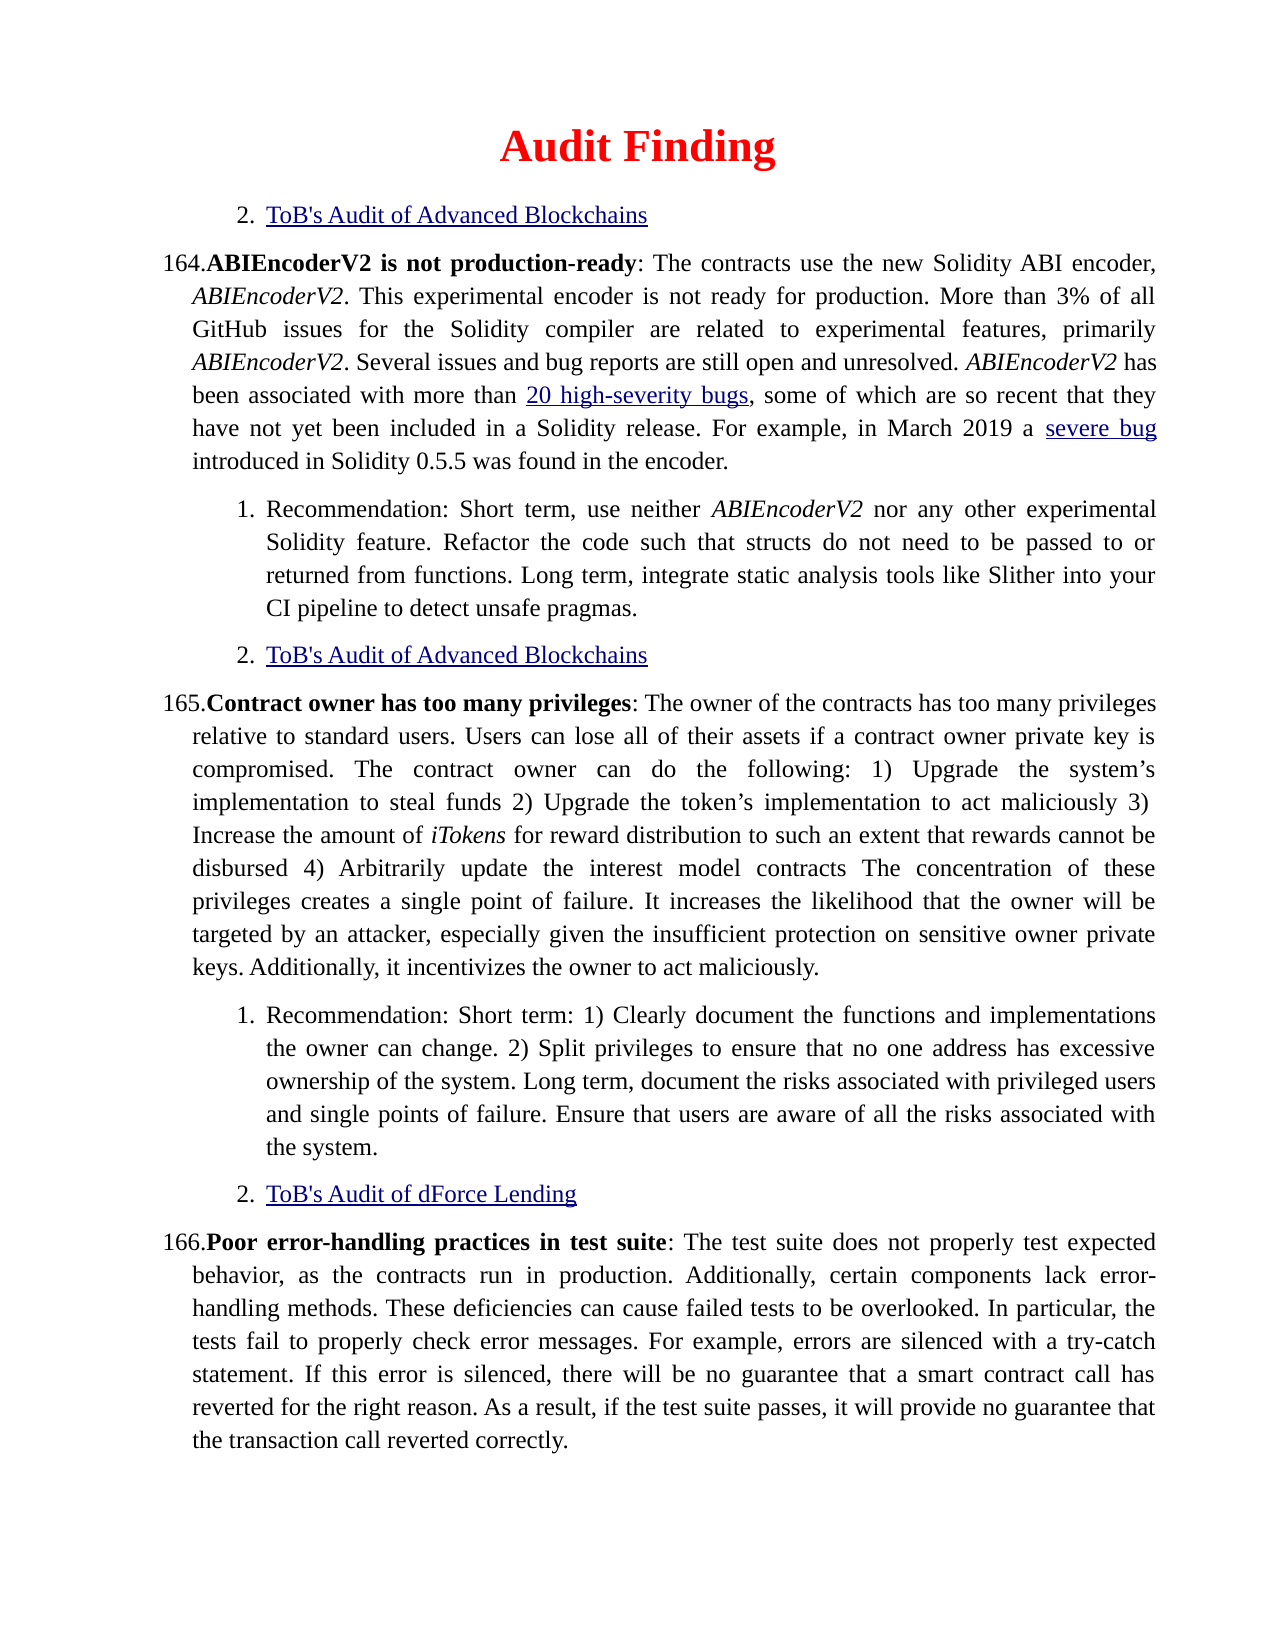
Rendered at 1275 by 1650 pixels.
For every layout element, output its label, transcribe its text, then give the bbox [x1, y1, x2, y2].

list Contract owner has too many privileges: The owner of the contracts has too many privileges relative to standard users. Users can lose all of their assets if a contract owner private key is compromised. The contract owner can do the following: 1) Upgrade the system’s implementation to steal funds 2) Upgrade the token’s implementation to act maliciously 3) Increase the amount of iTokens for reward distribution to such an extent that rewards cannot be disbursed 4) Arbitrarily update the interest model contracts The concentration of these privileges creates a single point of failure. It increases the likelihood that the owner will be targeted by an attacker, especially given the insufficient protection on sensitive owner private keys. Additionally, it incentivizes the owner to act maliciously. [162, 688, 1157, 981]
list ToB's Audit of dForce Lending [236, 1179, 1157, 1208]
list ToB's Audit of Advanced Blockchains [236, 640, 1157, 669]
list ABIEncoderV2 is not production-ready: The contracts use the new Solidity ABI encoder, ABIEncoderV2. This experimental encoder is not ready for production. More than 3% of all GitHub issues for the Solidity compiler are related to experimental features, primarily ABIEncoderV2. Several issues and bug reports are still open and unresolved. ABIEncoderV2 has been associated with more than 20 high-severity bugs, some of which are so recent that they have not yet been included in a Solidity release. For example, in March 2019 a severe bug introduced in Solidity 0.5.5 was found in the encoder. [162, 248, 1157, 475]
list Recommendation: Short term, use neither ABIEncoderV2 nor any other experimental Solidity feature. Refactor the code such that structs do not need to be passed to or returned from functions. Long term, integrate static analysis tools like Slither into your CI pipeline to detect unsafe pragmas. [236, 494, 1157, 621]
list Poor error-handling practices in test suite: The test suite does not properly test expected behavior, as the contracts run in production. Additionally, certain components lack error-handling methods. These deficiencies can cause failed tests to be overlooked. In particular, the tests fail to properly check error messages. For example, errors are silenced with a try-catch statement. If this error is silenced, there will be no guarantee that a smart contract call has reverted for the right reason. As a result, if the test suite passes, it will provide no guarantee that the transaction call reverted correctly. [162, 1227, 1157, 1454]
list Recommendation: Short term: 1) Clearly document the functions and implementations the owner can change. 2) Split privileges to ensure that no one address has excessive ownership of the system. Long term, document the risks associated with privileged users and single points of failure. Ensure that users are aware of all the risks associated with the system. [236, 1000, 1157, 1161]
list ToB's Audit of Advanced Blockchains [236, 200, 1157, 229]
